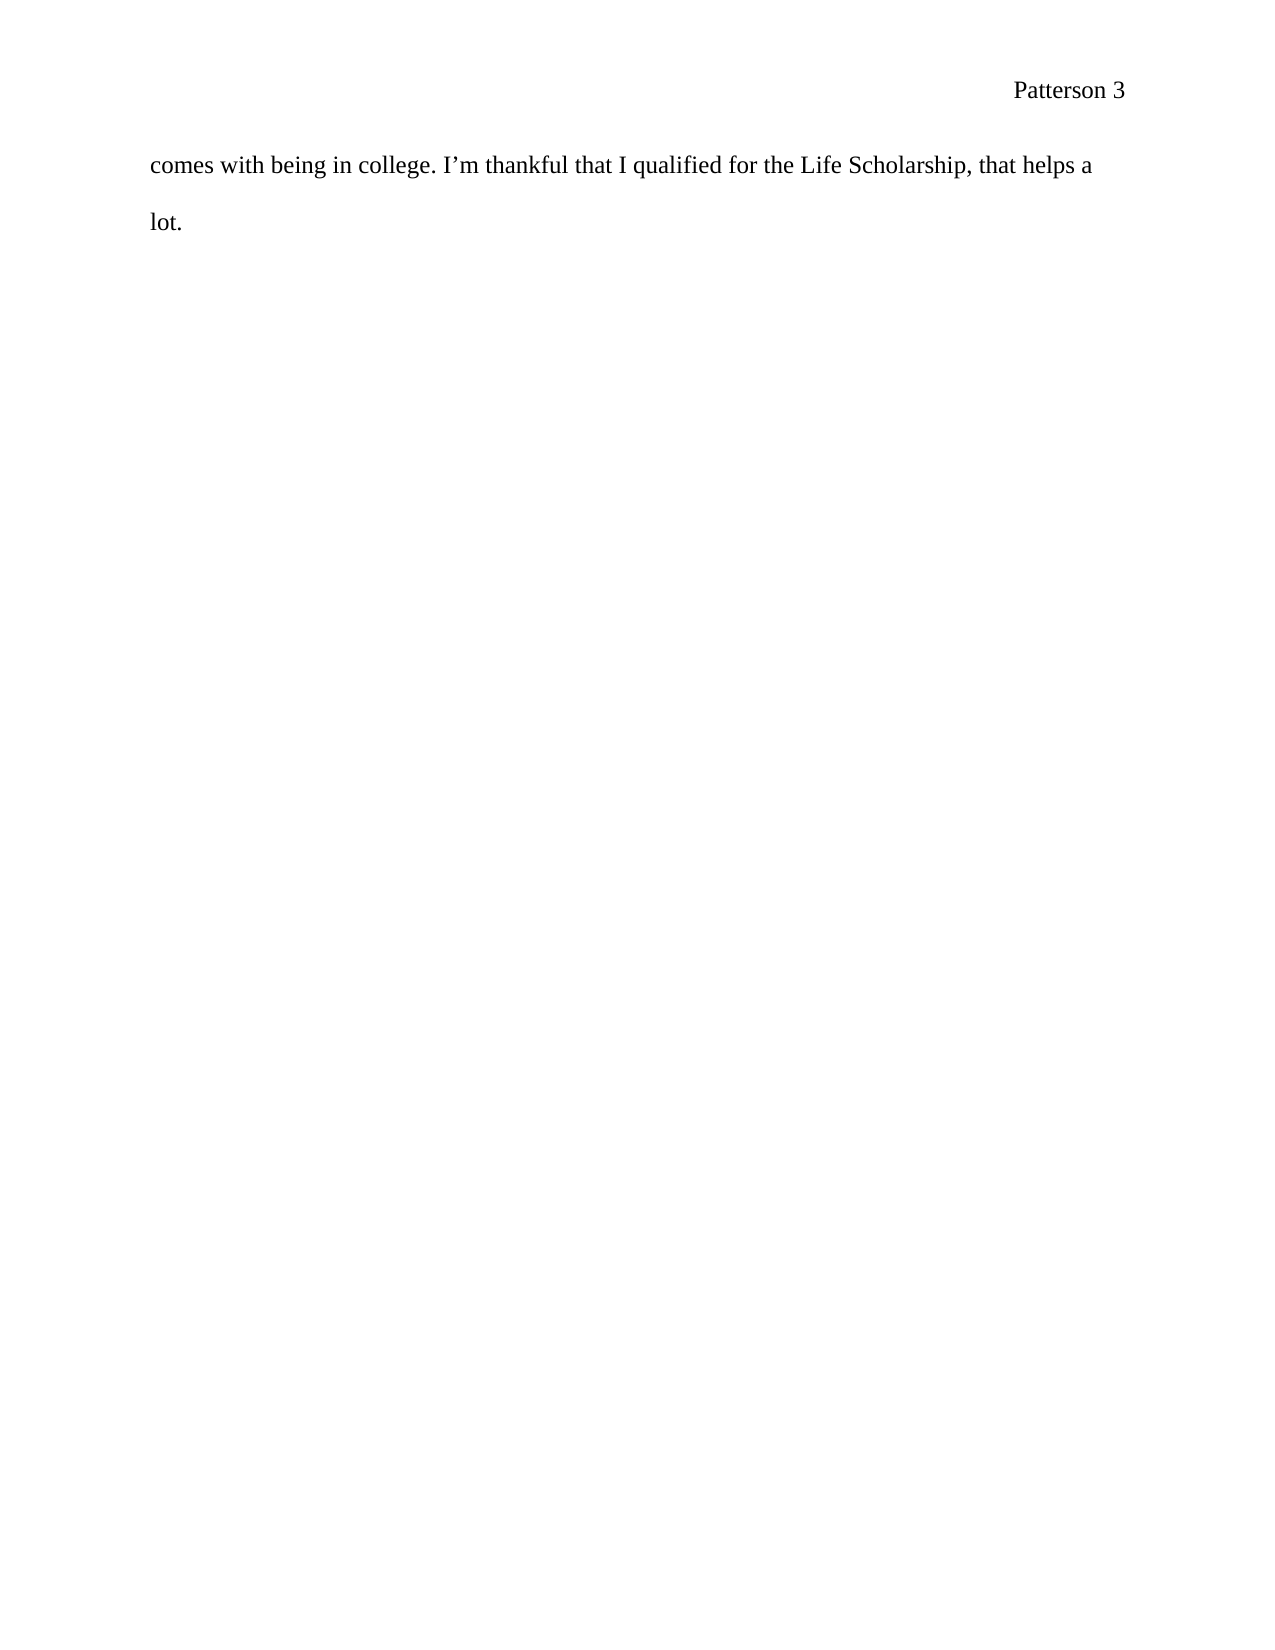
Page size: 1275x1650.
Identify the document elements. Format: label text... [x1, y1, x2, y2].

text comes with being in college. I’m thankful that I qualified for the Life Scholarship, that helps a lot. [150, 150, 1125, 236]
